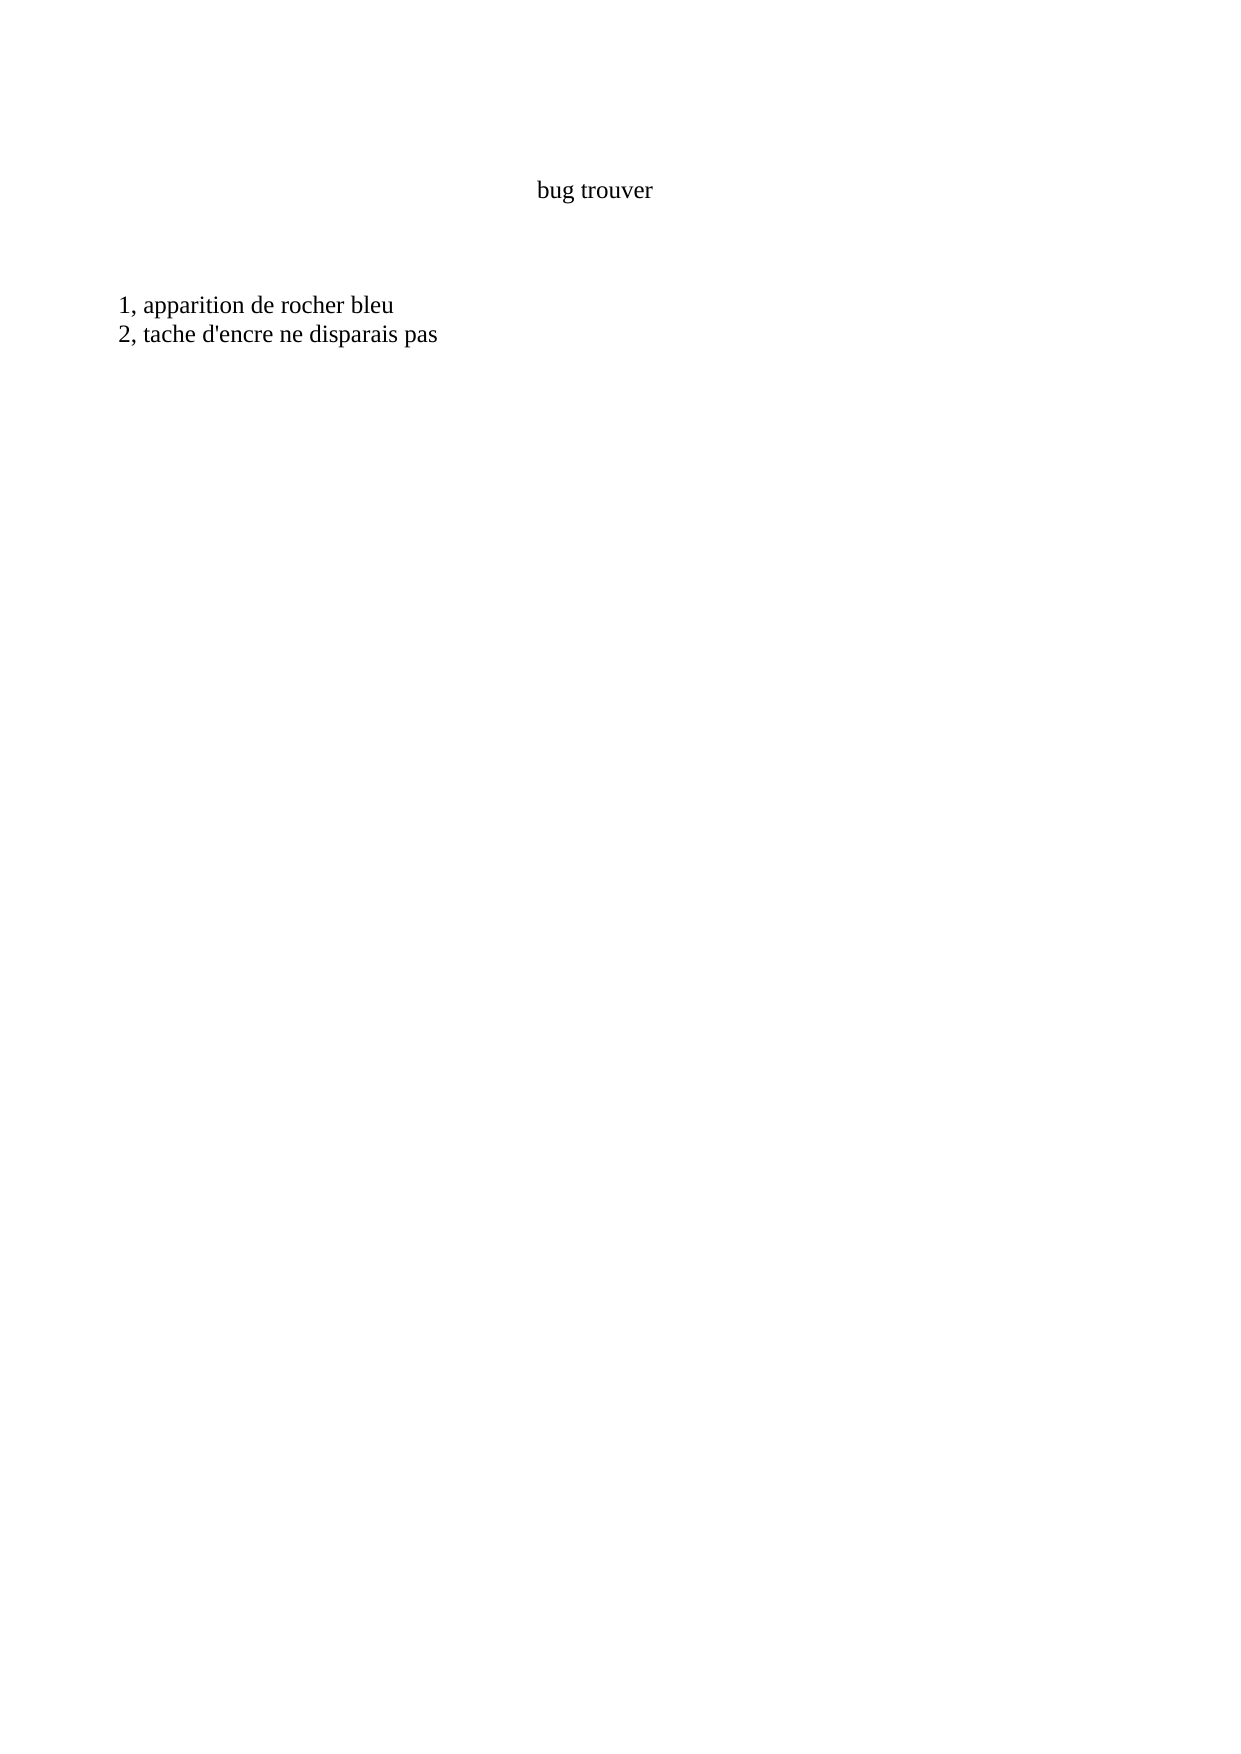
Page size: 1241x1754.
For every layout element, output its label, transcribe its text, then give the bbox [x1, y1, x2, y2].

text 2, tache d'encre ne disparais pas [118, 319, 1122, 348]
text bug trouver [118, 176, 1122, 204]
text 1, apparition de rocher bleu [118, 291, 1122, 319]
